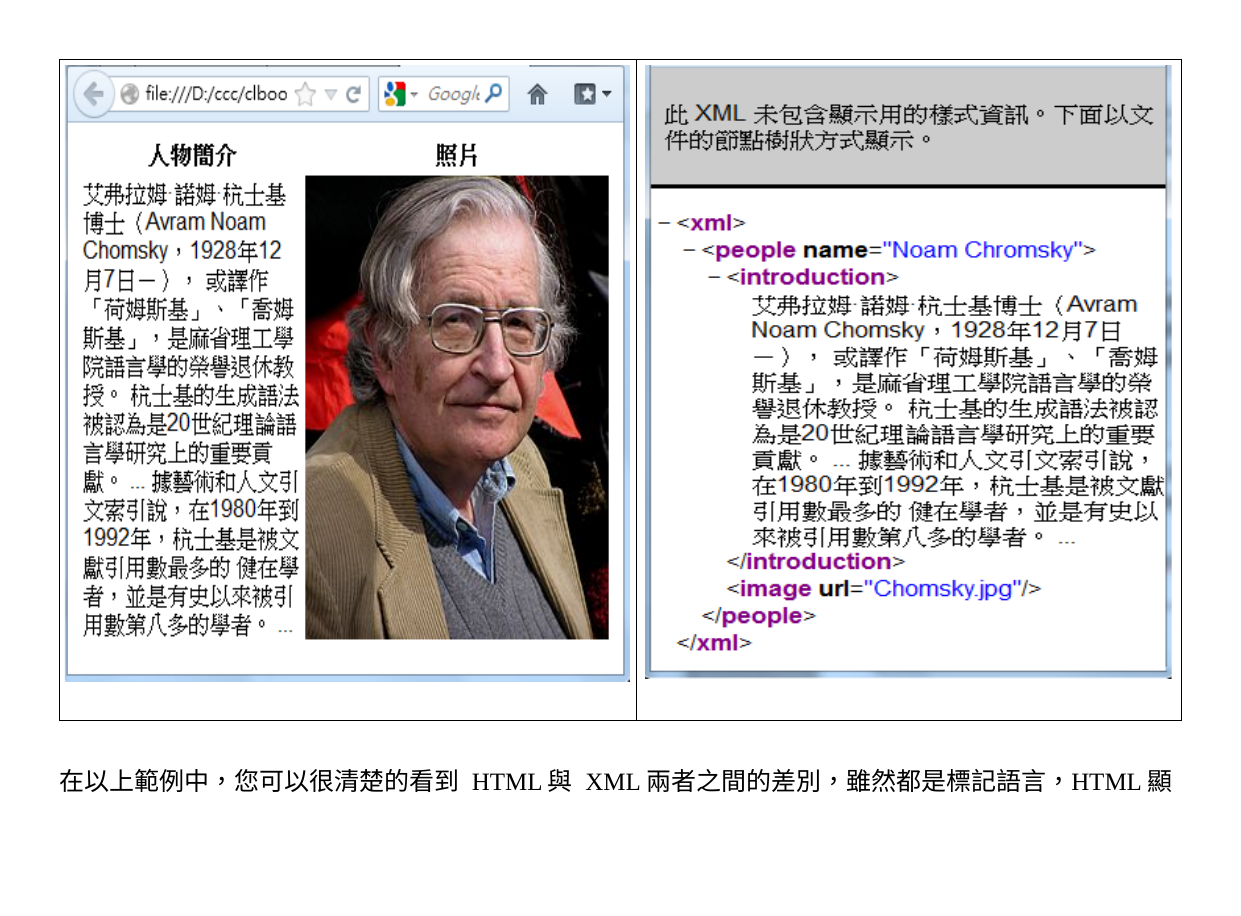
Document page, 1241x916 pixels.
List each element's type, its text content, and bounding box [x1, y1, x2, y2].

table_header [60, 60, 636, 720]
table_header [637, 60, 1181, 720]
text 在以上範例中，您可以很清楚的看到 HTML 與 XML 兩者之間的差別，雖然都是標記語言，HTML 顯 [59, 761, 1181, 797]
picture [64, 65, 630, 682]
picture [645, 65, 1172, 679]
